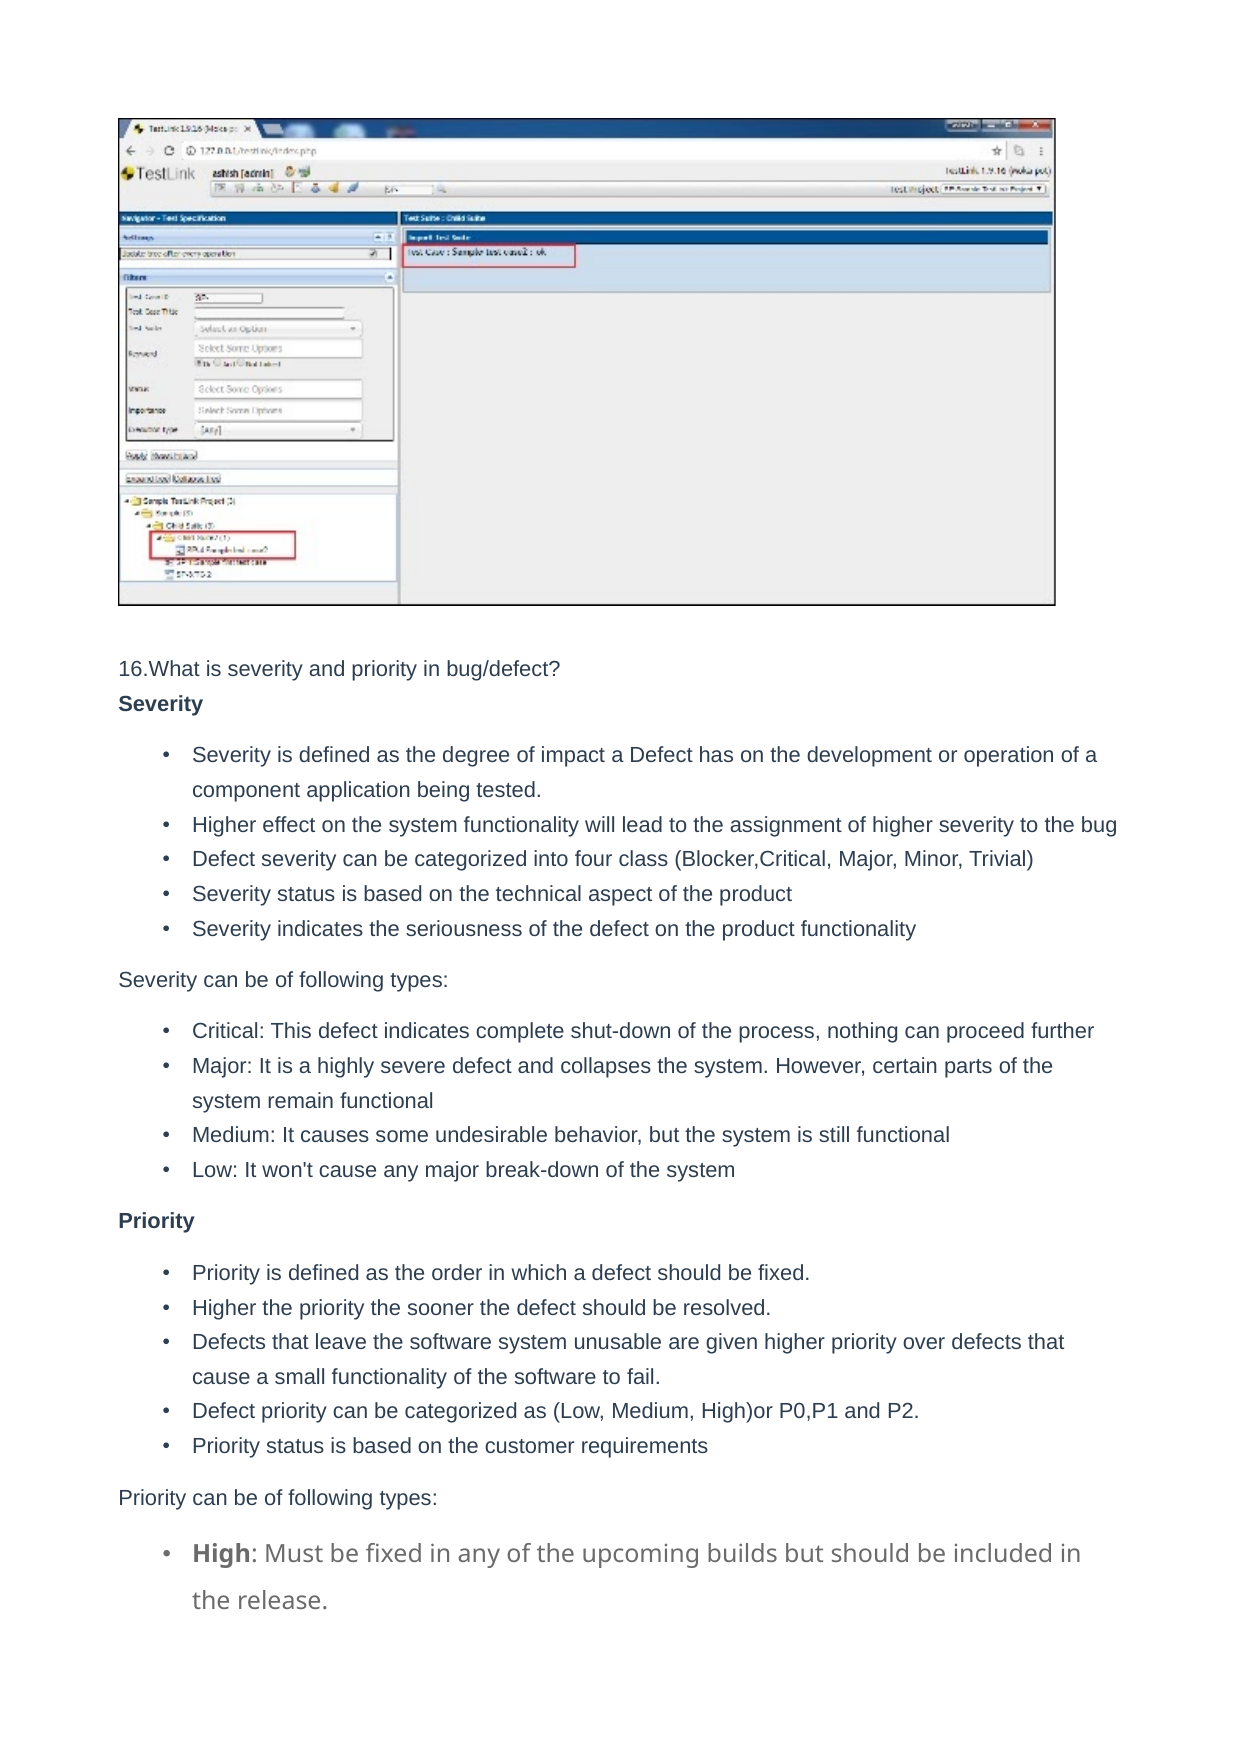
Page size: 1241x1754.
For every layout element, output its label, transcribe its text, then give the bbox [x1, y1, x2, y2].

text Severity [118, 691, 1122, 716]
list Higher the priority the sooner the defect should be resolved. [162, 1294, 1122, 1319]
list Priority is defined as the order in which a defect should be fixed. [162, 1260, 1122, 1285]
list Critical: This defect indicates complete shut-down of the process, nothing can proceed further [162, 1018, 1122, 1043]
list Priority status is based on the customer requirements [162, 1433, 1122, 1458]
list Defect severity can be categorized into four class (Blocker,Critical, Major, Minor, Trivial) [162, 846, 1122, 871]
list Defect priority can be categorized as (Low, Medium, High)or P0,P1 and P2. [162, 1398, 1122, 1424]
picture [118, 118, 1056, 606]
list Severity is defined as the degree of impact a Defect has on the development or operation of a component application being tested. [162, 742, 1122, 802]
text Priority [118, 1208, 1122, 1233]
list Major: It is a highly severe defect and collapses the system. However, certain parts of the system remain functional [162, 1053, 1122, 1113]
list Severity indicates the seriousness of the defect on the product functionality [162, 916, 1122, 941]
list High: Must be fixed in any of the upcoming builds but should be included in the release. [162, 1536, 1122, 1617]
list Medium: It causes some undesirable behavior, but the system is still functional [162, 1122, 1122, 1147]
text Severity can be of following types: [118, 967, 1122, 992]
list Low: It won't cause any major break-down of the system [162, 1157, 1122, 1182]
list Defects that leave the software system unusable are given higher priority over defects that cause a small functionality of the software to fail. [162, 1329, 1122, 1389]
text 16.What is severity and priority in bug/defect? [118, 656, 1122, 681]
list Higher effect on the system functionality will lead to the assignment of higher severity to the bug [162, 811, 1122, 837]
list Severity status is based on the technical aspect of the product [162, 881, 1122, 906]
text Priority can be of following types: [118, 1484, 1122, 1510]
